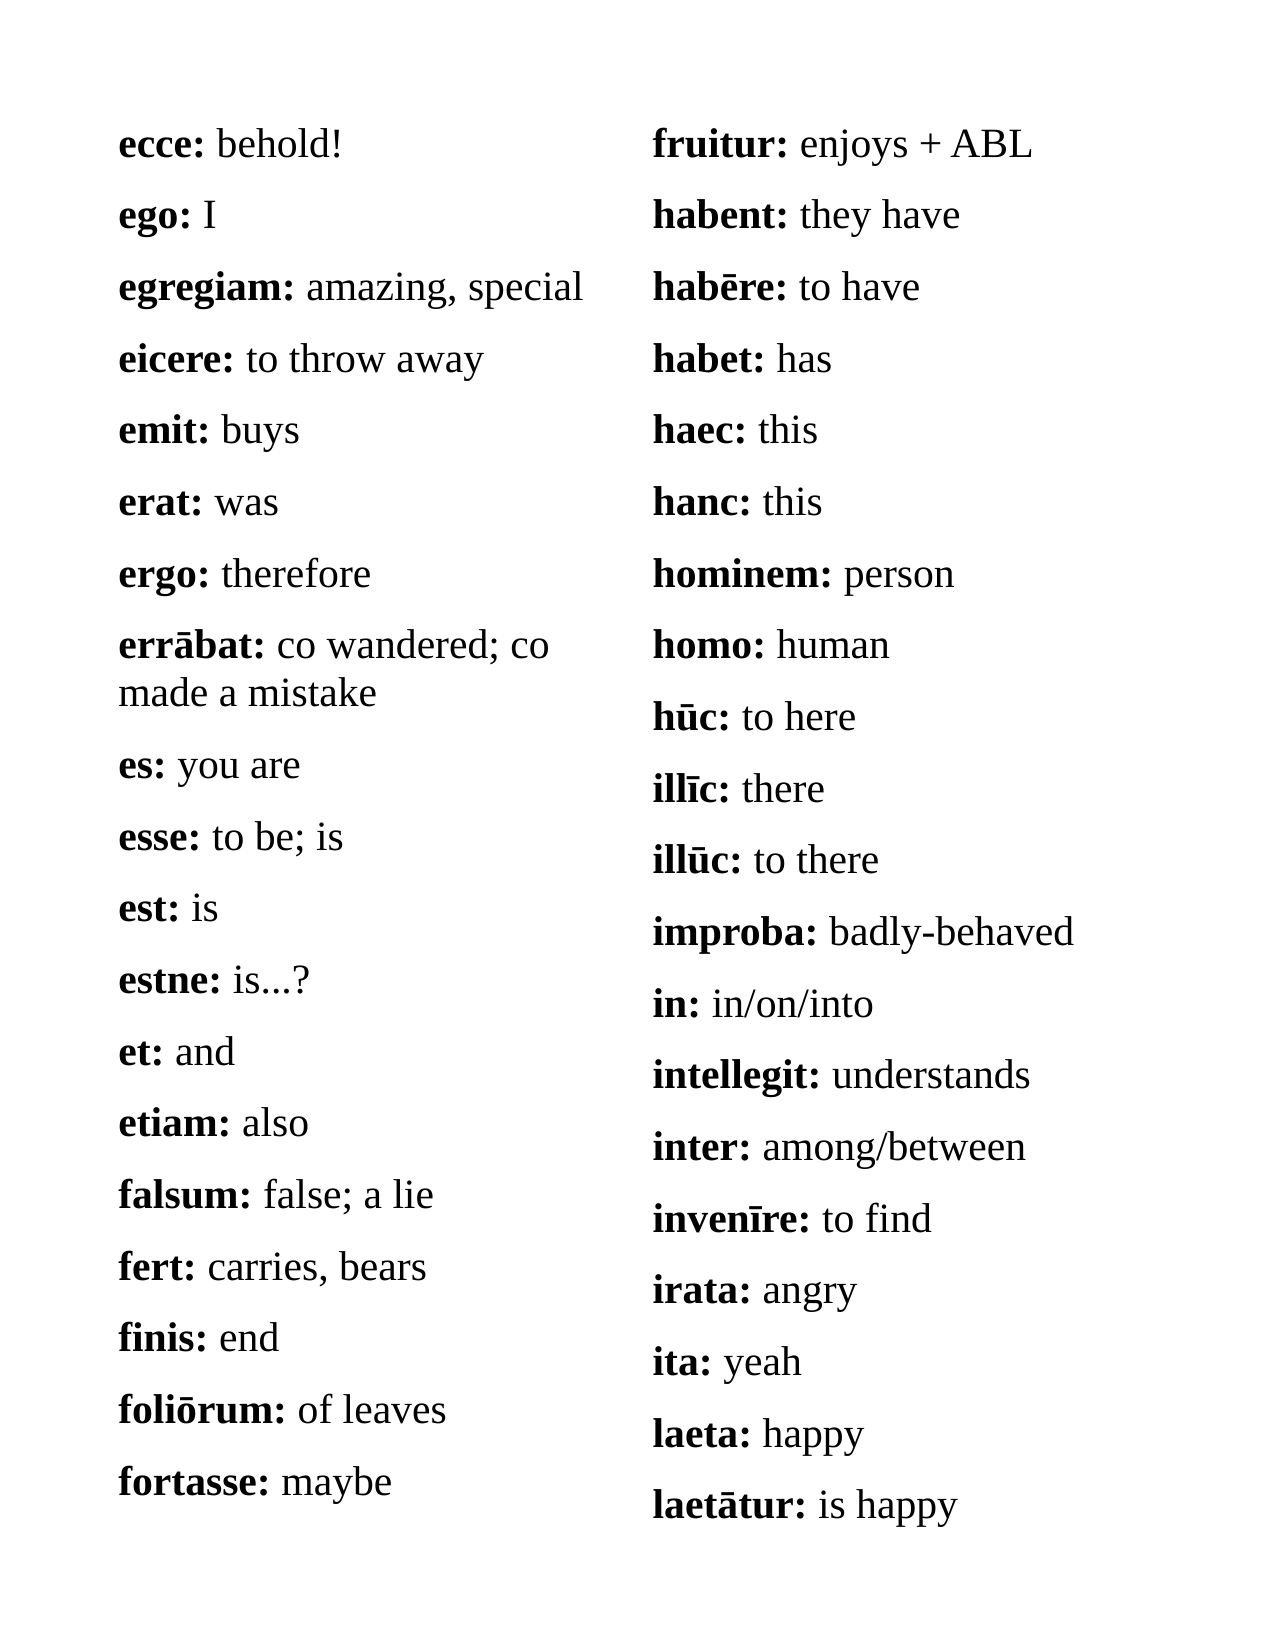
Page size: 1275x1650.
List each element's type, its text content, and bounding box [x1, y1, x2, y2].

text laetātur: is happy [652, 1480, 1157, 1528]
text estne: is...? [118, 954, 622, 1002]
text intellegit: understands [652, 1050, 1157, 1098]
text etiam: also [118, 1098, 622, 1146]
text ergo: therefore [118, 548, 622, 596]
text improba: badly-behaved [652, 906, 1157, 954]
text esse: to be; is [118, 811, 622, 859]
text erat: was [118, 476, 622, 524]
text habent: they have [652, 190, 1157, 238]
text illīc: there [652, 763, 1157, 811]
text ego: I [118, 190, 622, 238]
text hūc: to here [652, 691, 1157, 739]
text ita: yeah [652, 1336, 1157, 1384]
text es: you are [118, 739, 622, 787]
text inter: among/between [652, 1121, 1157, 1169]
text illūc: to there [652, 835, 1157, 883]
text fortasse: maybe [118, 1456, 622, 1504]
text hanc: this [652, 476, 1157, 524]
text finis: end [118, 1313, 622, 1361]
text et: and [118, 1026, 622, 1074]
text hominem: person [652, 548, 1157, 596]
text in: in/on/into [652, 978, 1157, 1026]
text est: is [118, 883, 622, 931]
text habet: has [652, 333, 1157, 381]
text falsum: false; a lie [118, 1169, 622, 1217]
text irata: angry [652, 1265, 1157, 1313]
text homo: human [652, 620, 1157, 668]
text egregiam: amazing, special [118, 261, 622, 309]
text invenīre: to find [652, 1193, 1157, 1241]
text fert: carries, bears [118, 1241, 622, 1289]
text haec: this [652, 405, 1157, 453]
text eicere: to throw away [118, 333, 622, 381]
text laeta: happy [652, 1408, 1157, 1456]
text errābat: co wandered; co made a mistake [118, 620, 622, 716]
text habēre: to have [652, 261, 1157, 309]
text fruitur: enjoys + ABL [652, 118, 1157, 166]
text foliōrum: of leaves [118, 1384, 622, 1432]
text ecce: behold! [118, 118, 622, 166]
text emit: buys [118, 405, 622, 453]
